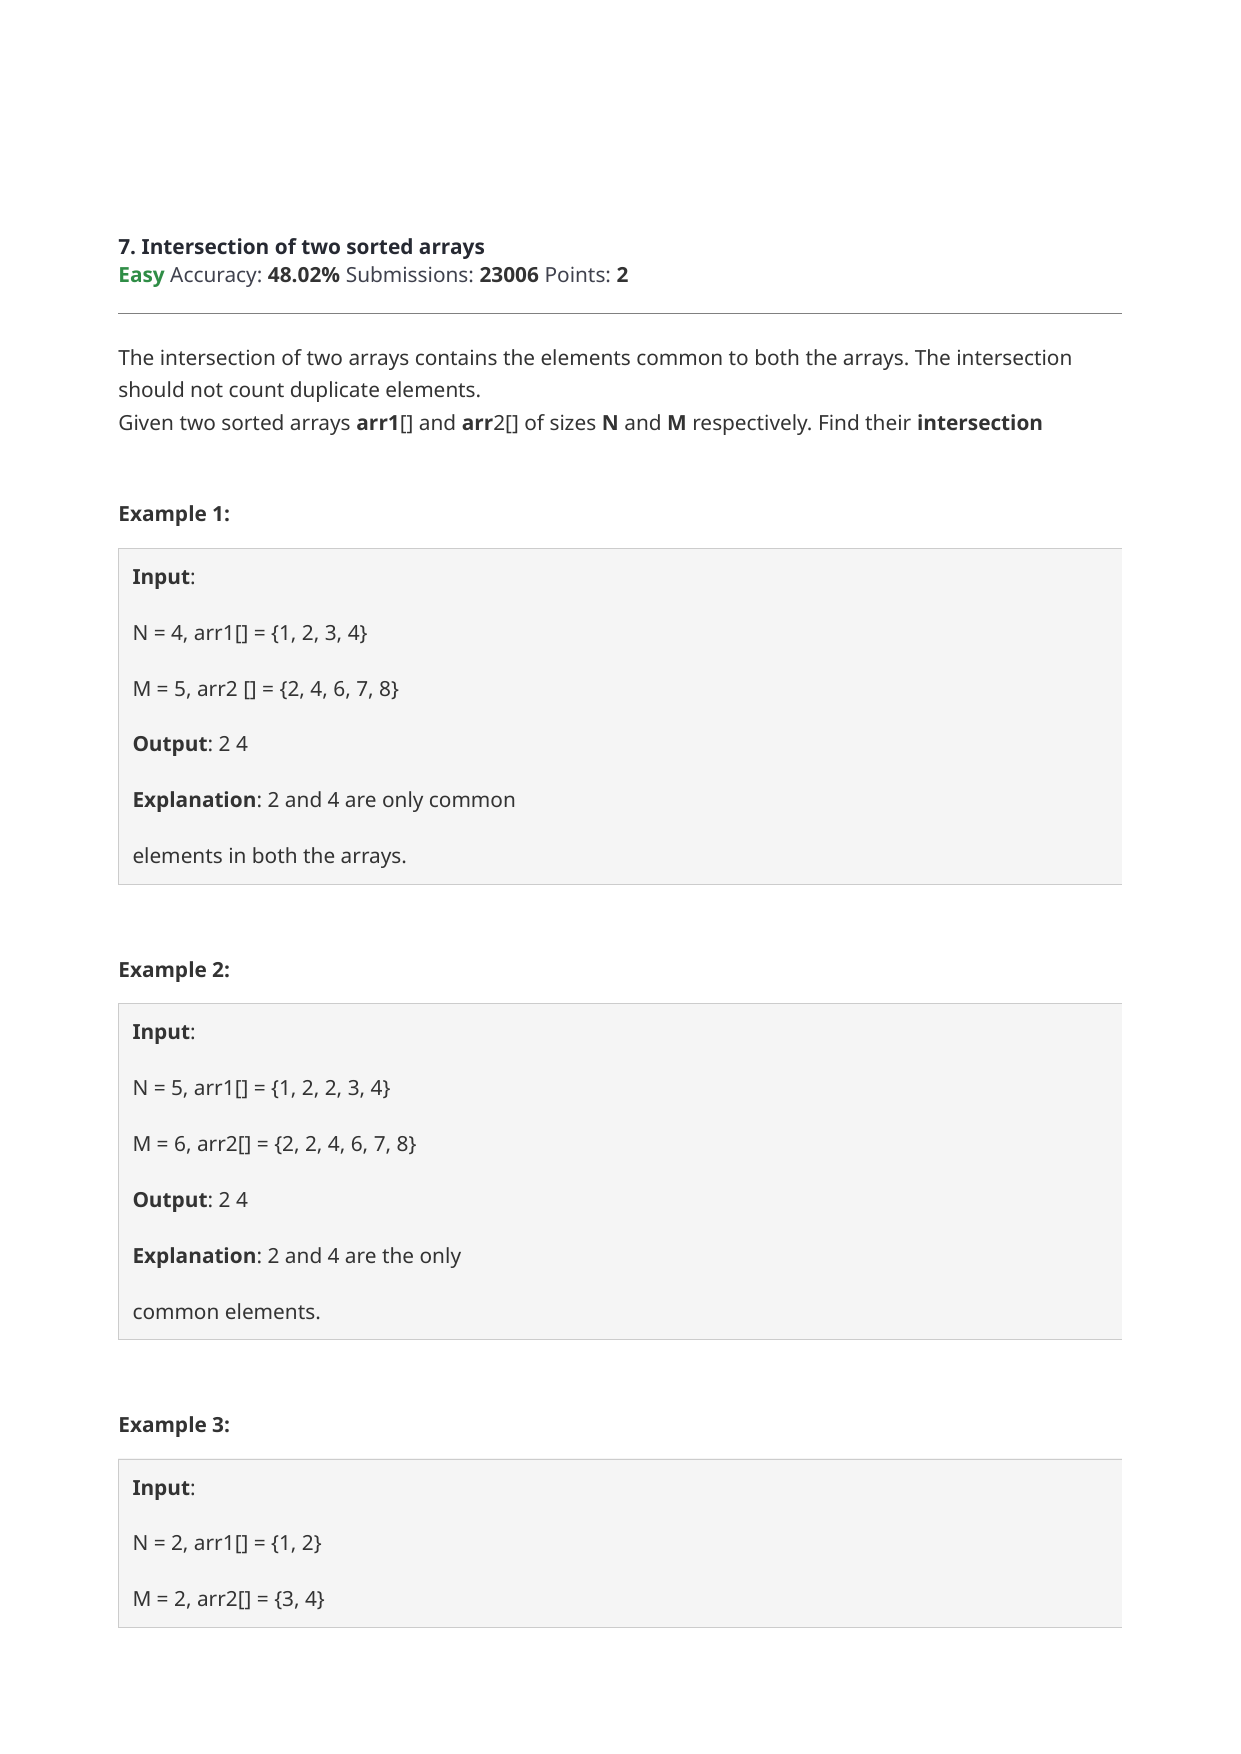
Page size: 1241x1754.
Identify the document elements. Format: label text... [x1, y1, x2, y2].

text Example 3: [118, 1410, 1122, 1439]
text Input: [119, 1004, 1122, 1046]
text N = 2, arr1[] = {1, 2} [119, 1514, 1122, 1557]
text M = 2, arr2[] = {3, 4} [119, 1570, 1122, 1627]
text Example 1: [118, 499, 1122, 528]
text Input: [119, 549, 1122, 590]
text M = 5, arr2 [] = {2, 4, 6, 7, 8} [119, 659, 1122, 702]
text The intersection of two arrays contains the elements common to both the arrays. The intersection should not count duplicate elements. Given two sorted arrays arr1[] and arr2[] of sizes N and M respectively. Find their intersection [118, 343, 1122, 436]
text elements in both the arrays. [119, 827, 1122, 884]
text Input: [119, 1460, 1122, 1501]
text N = 5, arr1[] = {1, 2, 2, 3, 4} [119, 1059, 1122, 1102]
text Easy Accuracy: 48.02% Submissions: 23006 Points: 2 [118, 260, 1099, 289]
text N = 4, arr1[] = {1, 2, 3, 4} [119, 603, 1122, 646]
text Explanation: 2 and 4 are the only [119, 1227, 1122, 1269]
text Example 2: [118, 955, 1122, 983]
text Output: 2 4 [119, 1171, 1122, 1213]
text Explanation: 2 and 4 are only common [119, 771, 1122, 814]
text Output: 2 4 [119, 715, 1122, 758]
text 7. Intersection of two sorted arrays [118, 232, 1122, 260]
text common elements. [119, 1283, 1122, 1339]
text M = 6, arr2[] = {2, 2, 4, 6, 7, 8} [119, 1115, 1122, 1157]
